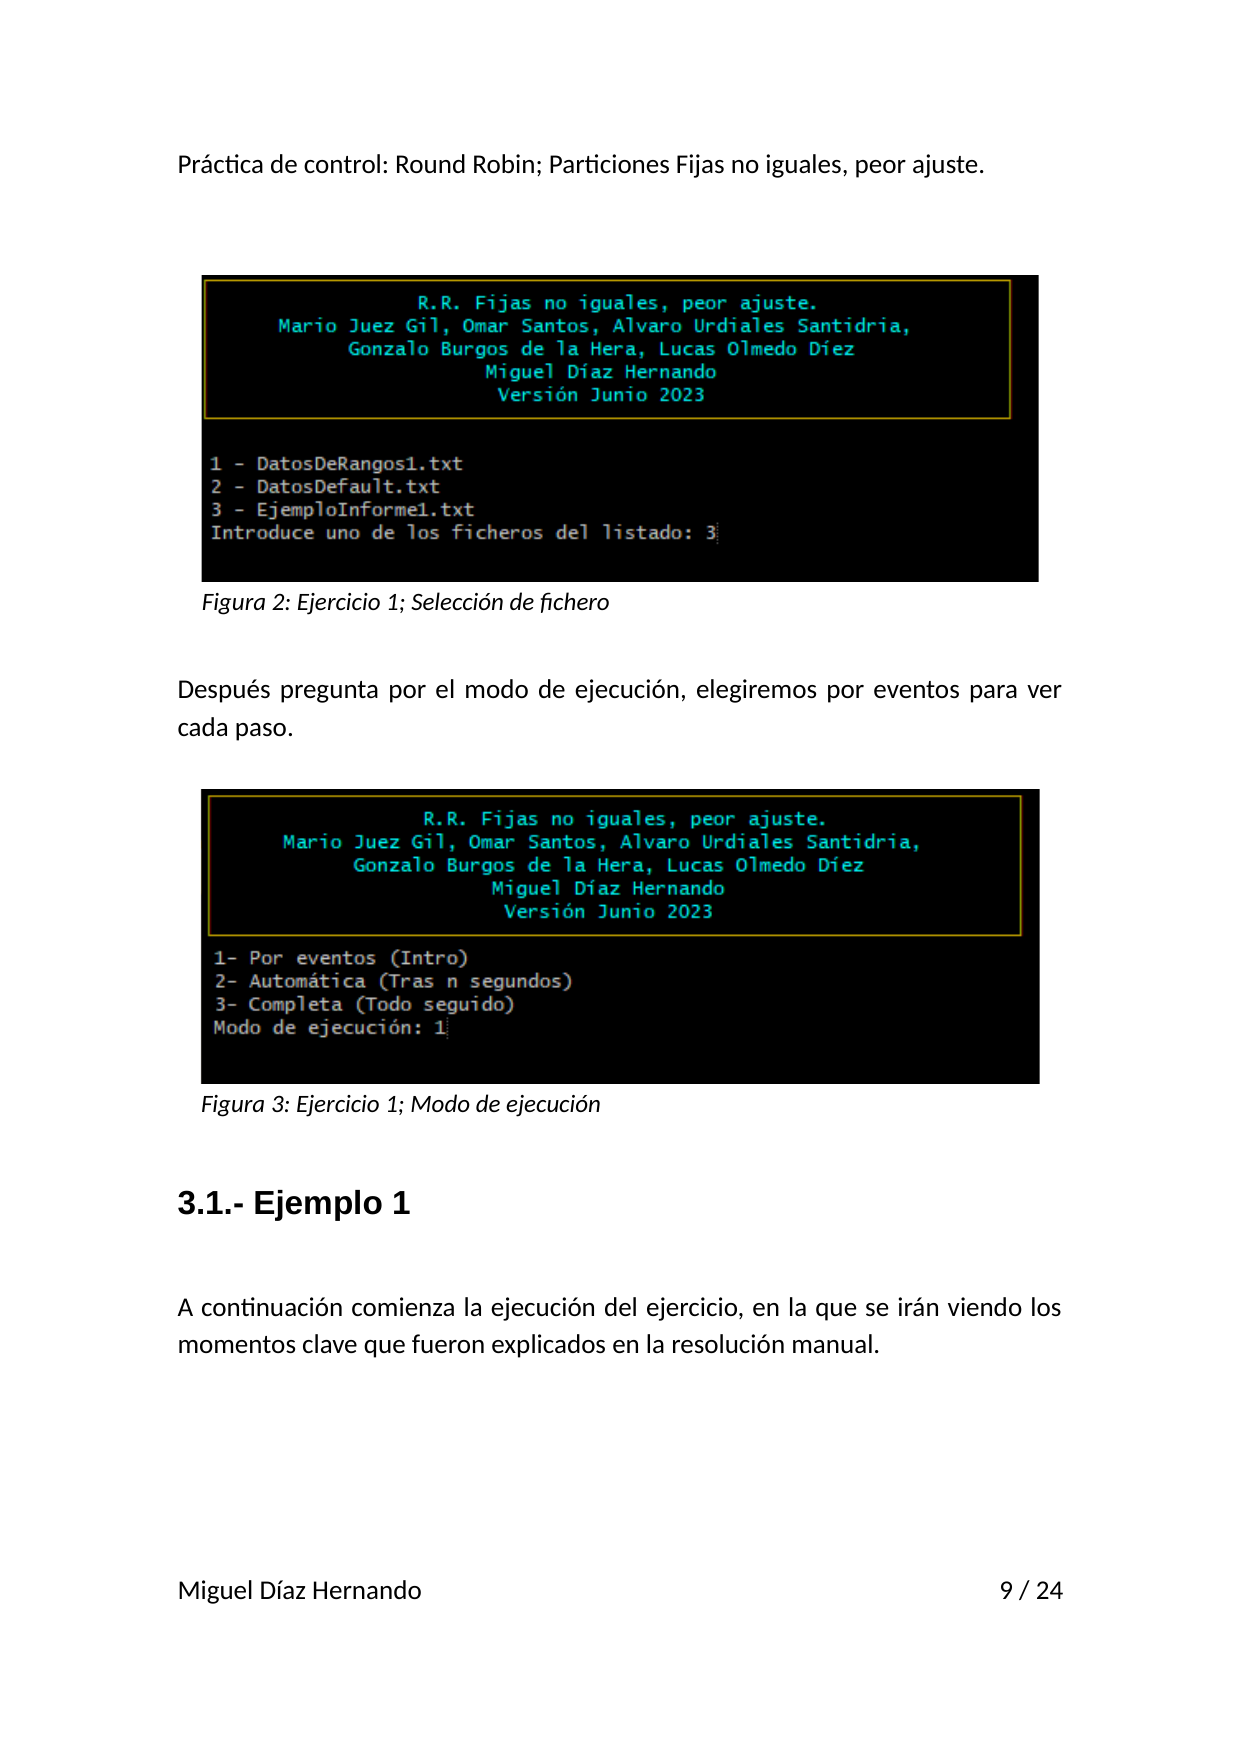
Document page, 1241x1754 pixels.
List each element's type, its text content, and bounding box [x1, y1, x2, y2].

text Figura 3: Ejercicio 1; Modo de ejecución [201, 1084, 1039, 1119]
text A continuación comienza la ejecución del ejercicio, en la que se irán viendo los momentos clave que fueron explicados en la resolución manual. [177, 1290, 1063, 1361]
text Después pregunta por el modo de ejecución, elegiremos por eventos para ver cada paso. [177, 672, 1063, 743]
picture [201, 275, 1039, 582]
text Figura 2: Ejercicio 1; Selección de fichero [202, 582, 1039, 617]
subtitle 3.1.- Ejemplo 1 [177, 1183, 1063, 1221]
picture [200, 789, 1040, 1084]
